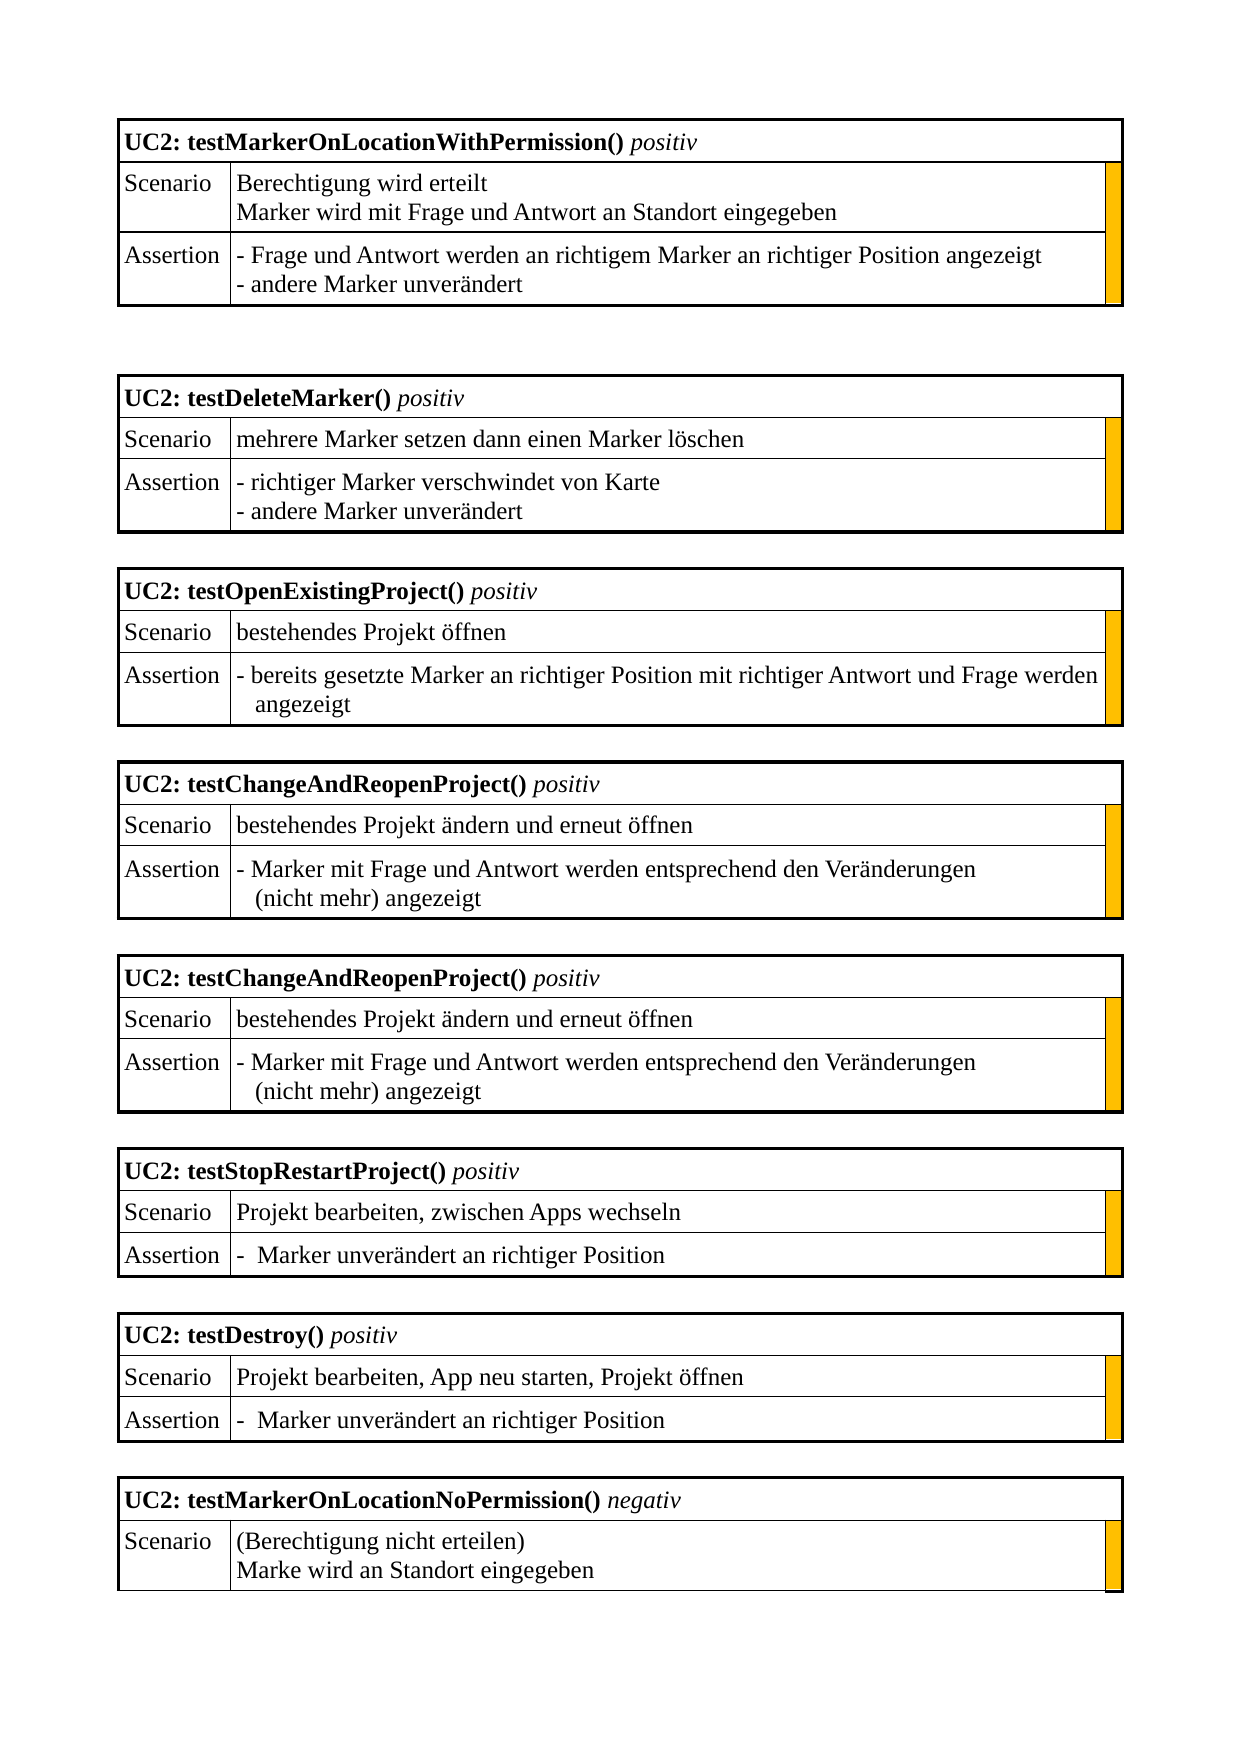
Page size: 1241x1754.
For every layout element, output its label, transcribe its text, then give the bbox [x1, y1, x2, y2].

table_cell [1106, 1356, 1121, 1439]
table_cell Assertion [120, 653, 230, 724]
table_cell [1106, 611, 1121, 724]
table_cell - Marker unverändert an richtiger Position [231, 1233, 1105, 1275]
table_cell [1106, 418, 1121, 530]
table_cell (Berechtigung nicht erteilen) Marke wird an Standort eingegeben [231, 1521, 1105, 1589]
table_cell Scenario [120, 1191, 230, 1232]
table_cell Scenario [120, 1356, 230, 1396]
table_header UC2: testMarkerOnLocationWithPermission() positiv [120, 121, 1121, 161]
table_cell Assertion [120, 846, 230, 917]
table_cell Assertion [120, 1397, 230, 1439]
table_cell Assertion [120, 1233, 230, 1275]
table_header UC2: testChangeAndReopenProject() positiv [120, 764, 1121, 804]
table_cell Scenario [120, 611, 230, 652]
table_cell Assertion [120, 1039, 230, 1110]
table_cell [1106, 1191, 1121, 1275]
table_cell Scenario [120, 805, 230, 845]
table_cell Projekt bearbeiten, App neu starten, Projekt öffnen [231, 1356, 1105, 1396]
table_cell mehrere Marker setzen dann einen Marker löschen [231, 418, 1105, 458]
table_cell Projekt bearbeiten, zwischen Apps wechseln [231, 1191, 1105, 1232]
table_cell Scenario [120, 998, 230, 1038]
table_cell - Frage und Antwort werden an richtigem Marker an richtiger Position angezeigt - andere Marker unverändert [231, 233, 1105, 303]
table_cell Scenario [120, 163, 230, 231]
table_cell - Marker mit Frage und Antwort werden entsprechend den Veränderungen (nicht mehr) angezeigt [231, 1039, 1105, 1110]
table_cell - richtiger Marker verschwindet von Karte - andere Marker unverändert [231, 459, 1105, 530]
table_cell Scenario [120, 418, 230, 458]
table_cell Assertion [120, 233, 230, 303]
table_cell - Marker unverändert an richtiger Position [231, 1397, 1105, 1439]
table_header UC2: testMarkerOnLocationNoPermission() negativ [120, 1479, 1121, 1519]
table_cell - Marker mit Frage und Antwort werden entsprechend den Veränderungen (nicht mehr) angezeigt [231, 846, 1105, 917]
table_cell Assertion [120, 459, 230, 530]
table_cell Berechtigung wird erteilt Marker wird mit Frage und Antwort an Standort eingegeben [231, 163, 1105, 231]
table_cell bestehendes Projekt öffnen [231, 611, 1105, 652]
table_header UC2: testDestroy() positiv [120, 1315, 1121, 1355]
table_header UC2: testStopRestartProject() positiv [120, 1150, 1121, 1190]
table_cell [1106, 998, 1121, 1110]
table_cell bestehendes Projekt ändern und erneut öffnen [231, 805, 1105, 845]
table_cell [1106, 805, 1121, 917]
table_cell [1106, 1521, 1121, 1589]
table_header UC2: testChangeAndReopenProject() positiv [120, 957, 1121, 997]
table_header UC2: testOpenExistingProject() positiv [120, 570, 1121, 610]
table_cell [1106, 163, 1121, 303]
table_cell bestehendes Projekt ändern und erneut öffnen [231, 998, 1105, 1038]
table_cell Scenario [120, 1521, 230, 1589]
table_cell - bereits gesetzte Marker an richtiger Position mit richtiger Antwort und Frage werden angezeigt [231, 653, 1105, 724]
table_header UC2: testDeleteMarker() positiv [120, 377, 1121, 417]
